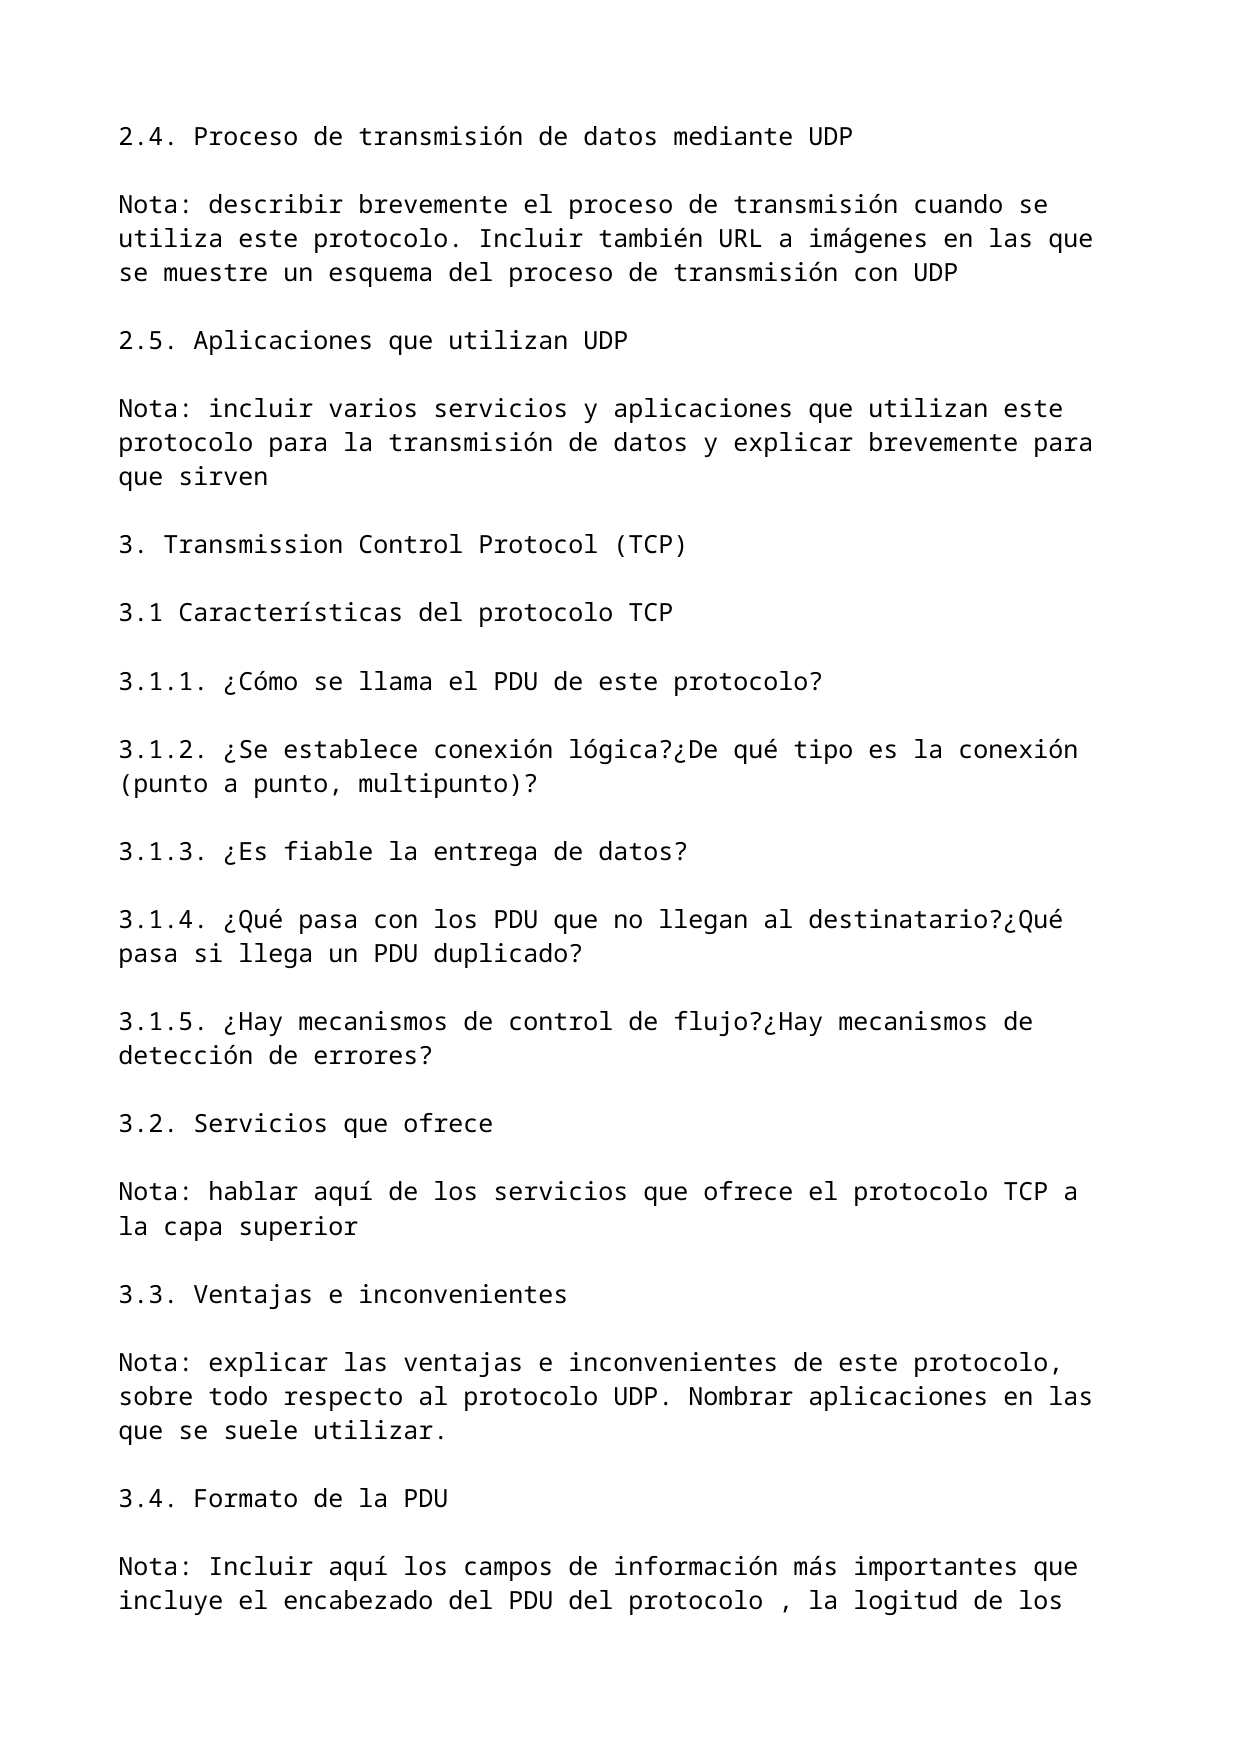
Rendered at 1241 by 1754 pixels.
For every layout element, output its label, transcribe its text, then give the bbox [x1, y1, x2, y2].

text 3.1.3. ¿Es fiable la entrega de datos? [118, 833, 1122, 867]
text Nota: describir brevemente el proceso de transmisión cuando se utiliza este protocolo. Incluir también URL a imágenes en las que se muestre un esquema del proceso de transmisión con UDP [118, 186, 1122, 288]
text 3.1.5. ¿Hay mecanismos de control de flujo?¿Hay mecanismos de detección de errores? [118, 1004, 1122, 1072]
text 3.1 Características del protocolo TCP [118, 595, 1122, 629]
text Nota: explicar las ventajas e inconvenientes de este protocolo, sobre todo respecto al protocolo UDP. Nombrar aplicaciones en las que se suele utilizar. [118, 1344, 1122, 1447]
text 2.5. Aplicaciones que utilizan UDP [118, 322, 1122, 357]
text Nota: hablar aquí de los servicios que ofrece el protocolo TCP a la capa superior [118, 1174, 1122, 1242]
text 3.2. Servicios que ofrece [118, 1106, 1122, 1140]
text 3. Transmission Control Protocol (TCP) [118, 527, 1122, 561]
text 3.3. Ventajas e inconvenientes [118, 1276, 1122, 1310]
text 2.4. Proceso de transmisión de datos mediante UDP [118, 118, 1122, 152]
text 3.1.2. ¿Se establece conexión lógica?¿De qué tipo es la conexión (punto a punto, multipunto)? [118, 731, 1122, 799]
text 3.1.1. ¿Cómo se llama el PDU de este protocolo? [118, 663, 1122, 697]
text 3.4. Formato de la PDU [118, 1481, 1122, 1515]
text 3.1.4. ¿Qué pasa con los PDU que no llegan al destinatario?¿Qué pasa si llega un PDU duplicado? [118, 902, 1122, 970]
text Nota: Incluir aquí los campos de información más importantes que incluye el encabezado del PDU del protocolo , la logitud de los [118, 1549, 1122, 1617]
text Nota: incluir varios servicios y aplicaciones que utilizan este protocolo para la transmisión de datos y explicar brevemente para que sirven [118, 391, 1122, 493]
